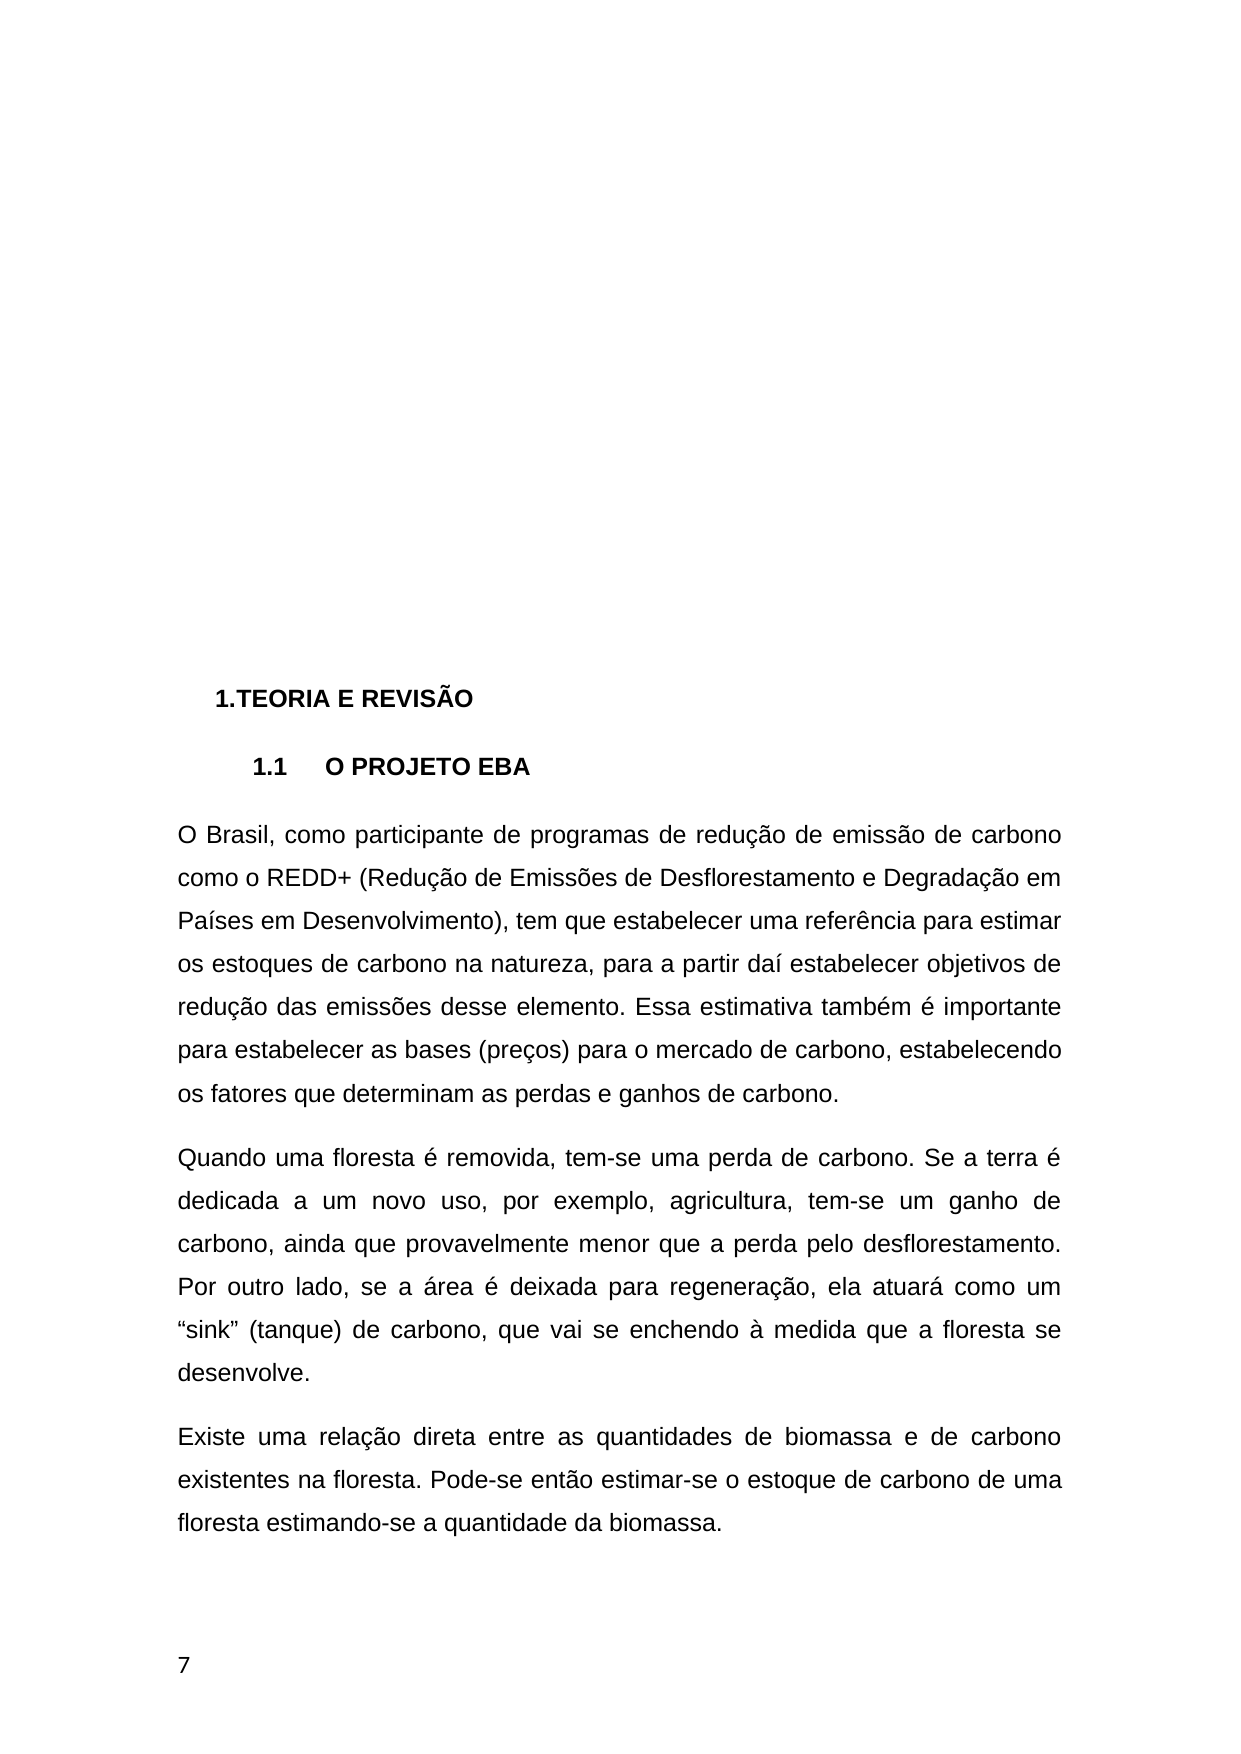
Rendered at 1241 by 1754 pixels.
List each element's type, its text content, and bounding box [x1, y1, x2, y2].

text 1.1 O PROJETO EBA [252, 752, 1063, 781]
text Existe uma relação direta entre as quantidades de biomassa e de carbono existentes na floresta. Pode-se então estimar-se o estoque de carbono de uma floresta estimando-se a quantidade da biomassa. [177, 1422, 1063, 1537]
text Quando uma floresta é removida, tem-se uma perda de carbono. Se a terra é dedicada a um novo uso, por exemplo, agricultura, tem-se um ganho de carbono, ainda que provavelmente menor que a perda pelo desflorestamento. Por outro lado, se a área é deixada para regeneração, ela atuará como um “sink” (tanque) de carbono, que vai se enchendo à medida que a floresta se desenvolve. [177, 1143, 1063, 1387]
text O Brasil, como participante de programas de redução de emissão de carbono como o REDD+ (Redução de Emissões de Desflorestamento e Degradação em Países em Desenvolvimento), tem que estabelecer uma referência para estimar os estoques de carbono na natureza, para a partir daí estabelecer objetivos de redução das emissões desse elemento. Essa estimativa também é importante para estabelecer as bases (preços) para o mercado de carbono, estabelecendo os fatores que determinam as perdas e ganhos de carbono. [177, 820, 1063, 1107]
subtitle TEORIA E REVISÃO [215, 684, 1063, 712]
